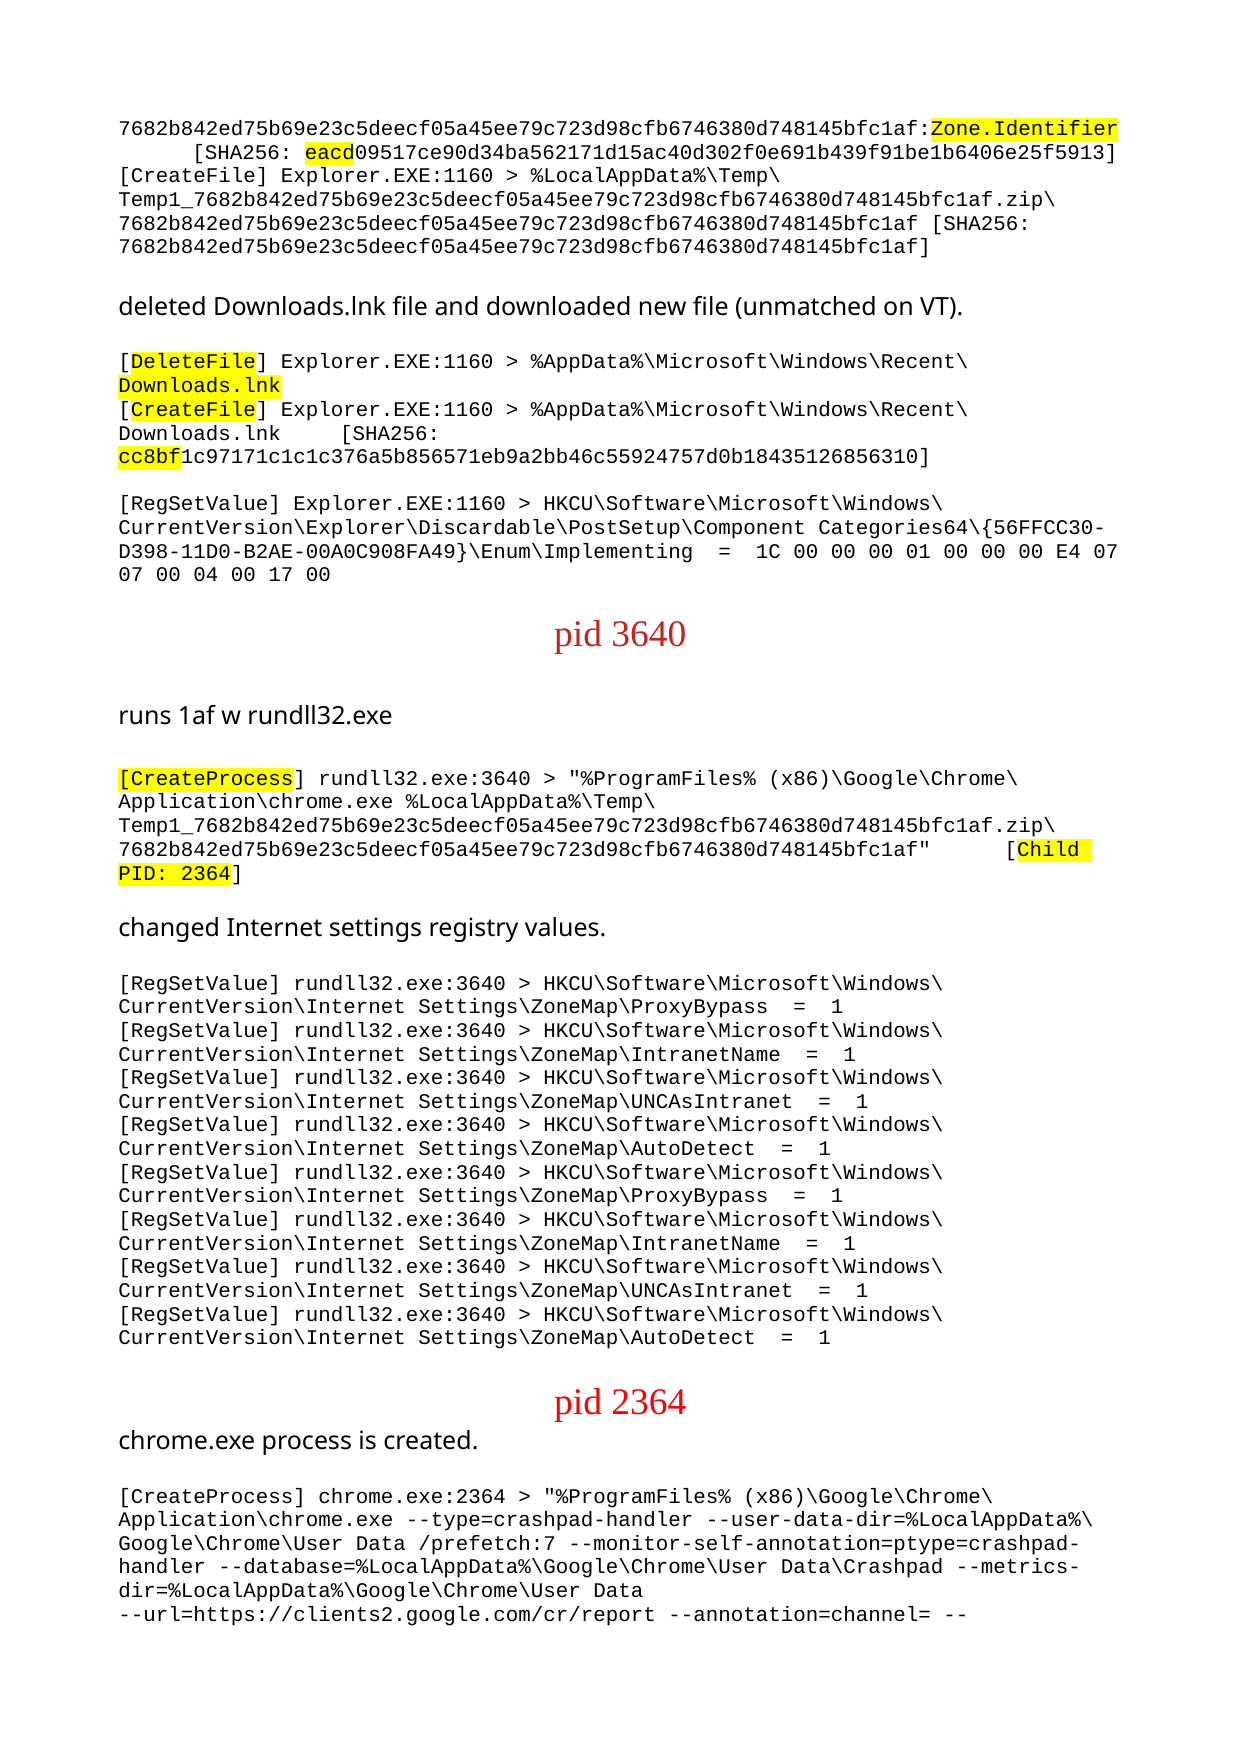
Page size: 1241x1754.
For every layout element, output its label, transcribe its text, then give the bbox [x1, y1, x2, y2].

text [CreateFile] Explorer.EXE:1160 > %AppData%\Microsoft\Windows\Recent\Downloads.lnk [SHA256: cc8bf1c97171c1c1c376a5b856571eb9a2bb46c55924757d0b18435126856310] [118, 399, 1122, 470]
text [RegSetValue] Explorer.EXE:1160 > HKCU\Software\Microsoft\Windows\CurrentVersion\Explorer\Discardable\PostSetup\Component Categories64\{56FFCC30-D398-11D0-B2AE-00A0C908FA49}\Enum\Implementing = 1C 00 00 00 01 00 00 00 E4 07 07 00 04 00 17 00 [118, 493, 1122, 588]
text deleted Downloads.lnk file and downloaded new file (unmatched on VT). [118, 289, 1122, 323]
text [RegSetValue] rundll32.exe:3640 > HKCU\Software\Microsoft\Windows\CurrentVersion\Internet Settings\ZoneMap\IntranetName = 1 [118, 1209, 1122, 1256]
text [RegSetValue] rundll32.exe:3640 > HKCU\Software\Microsoft\Windows\CurrentVersion\Internet Settings\ZoneMap\IntranetName = 1 [118, 1020, 1122, 1067]
text [CreateFile] Explorer.EXE:1160 > %LocalAppData%\Temp\Temp1_7682b842ed75b69e23c5deecf05a45ee79c723d98cfb6746380d748145bfc1af.zip\7682b842ed75b69e23c5deecf05a45ee79c723d98cfb6746380d748145bfc1af [SHA256: 7682b842ed75b69e23c5deecf05a45ee79c723d98cfb6746380d748145bfc1af] [118, 165, 1122, 260]
text [RegSetValue] rundll32.exe:3640 > HKCU\Software\Microsoft\Windows\CurrentVersion\Internet Settings\ZoneMap\UNCAsIntranet = 1 [118, 1067, 1122, 1114]
text [RegSetValue] rundll32.exe:3640 > HKCU\Software\Microsoft\Windows\CurrentVersion\Internet Settings\ZoneMap\AutoDetect = 1 [118, 1114, 1122, 1162]
text chrome.exe process is created. [118, 1423, 1122, 1457]
text 7682b842ed75b69e23c5deecf05a45ee79c723d98cfb6746380d748145bfc1af:Zone.Identifier [SHA256: eacd09517ce90d34ba562171d15ac40d302f0e691b439f91be1b6406e25f5913] [118, 118, 1122, 165]
text pid 3640 [118, 612, 1122, 655]
text [RegSetValue] rundll32.exe:3640 > HKCU\Software\Microsoft\Windows\CurrentVersion\Internet Settings\ZoneMap\UNCAsIntranet = 1 [118, 1256, 1122, 1304]
text [RegSetValue] rundll32.exe:3640 > HKCU\Software\Microsoft\Windows\CurrentVersion\Internet Settings\ZoneMap\ProxyBypass = 1 [118, 1162, 1122, 1209]
text changed Internet settings registry values. [118, 910, 1122, 944]
text pid 2364 [118, 1380, 1122, 1423]
text [CreateProcess] chrome.exe:2364 > "%ProgramFiles% (x86)\Google\Chrome\Application\chrome.exe --type=crashpad-handler --user-data-dir=%LocalAppData%\Google\Chrome\User Data /prefetch:7 --monitor-self-annotation=ptype=crashpad-handler --database=%LocalAppData%\Google\Chrome\User Data\Crashpad --metrics-dir=%LocalAppData%\Google\Chrome\User Data --url=https://clients2.google.com/cr/report --annotation=channel= [118, 1486, 1122, 1627]
text [CreateProcess] rundll32.exe:3640 > "%ProgramFiles% (x86)\Google\Chrome\Application\chrome.exe %LocalAppData%\Temp\Temp1_7682b842ed75b69e23c5deecf05a45ee79c723d98cfb6746380d748145bfc1af.zip\7682b842ed75b69e23c5deecf05a45ee79c723d98cfb6746380d748145bfc1af" [Child PID: 2364] [118, 768, 1122, 886]
text [RegSetValue] rundll32.exe:3640 > HKCU\Software\Microsoft\Windows\CurrentVersion\Internet Settings\ZoneMap\AutoDetect = 1 [118, 1304, 1122, 1351]
text runs 1af w rundll32.exe [118, 698, 1122, 732]
text [RegSetValue] rundll32.exe:3640 > HKCU\Software\Microsoft\Windows\CurrentVersion\Internet Settings\ZoneMap\ProxyBypass = 1 [118, 973, 1122, 1020]
text [DeleteFile] Explorer.EXE:1160 > %AppData%\Microsoft\Windows\Recent\Downloads.lnk [118, 352, 1122, 399]
